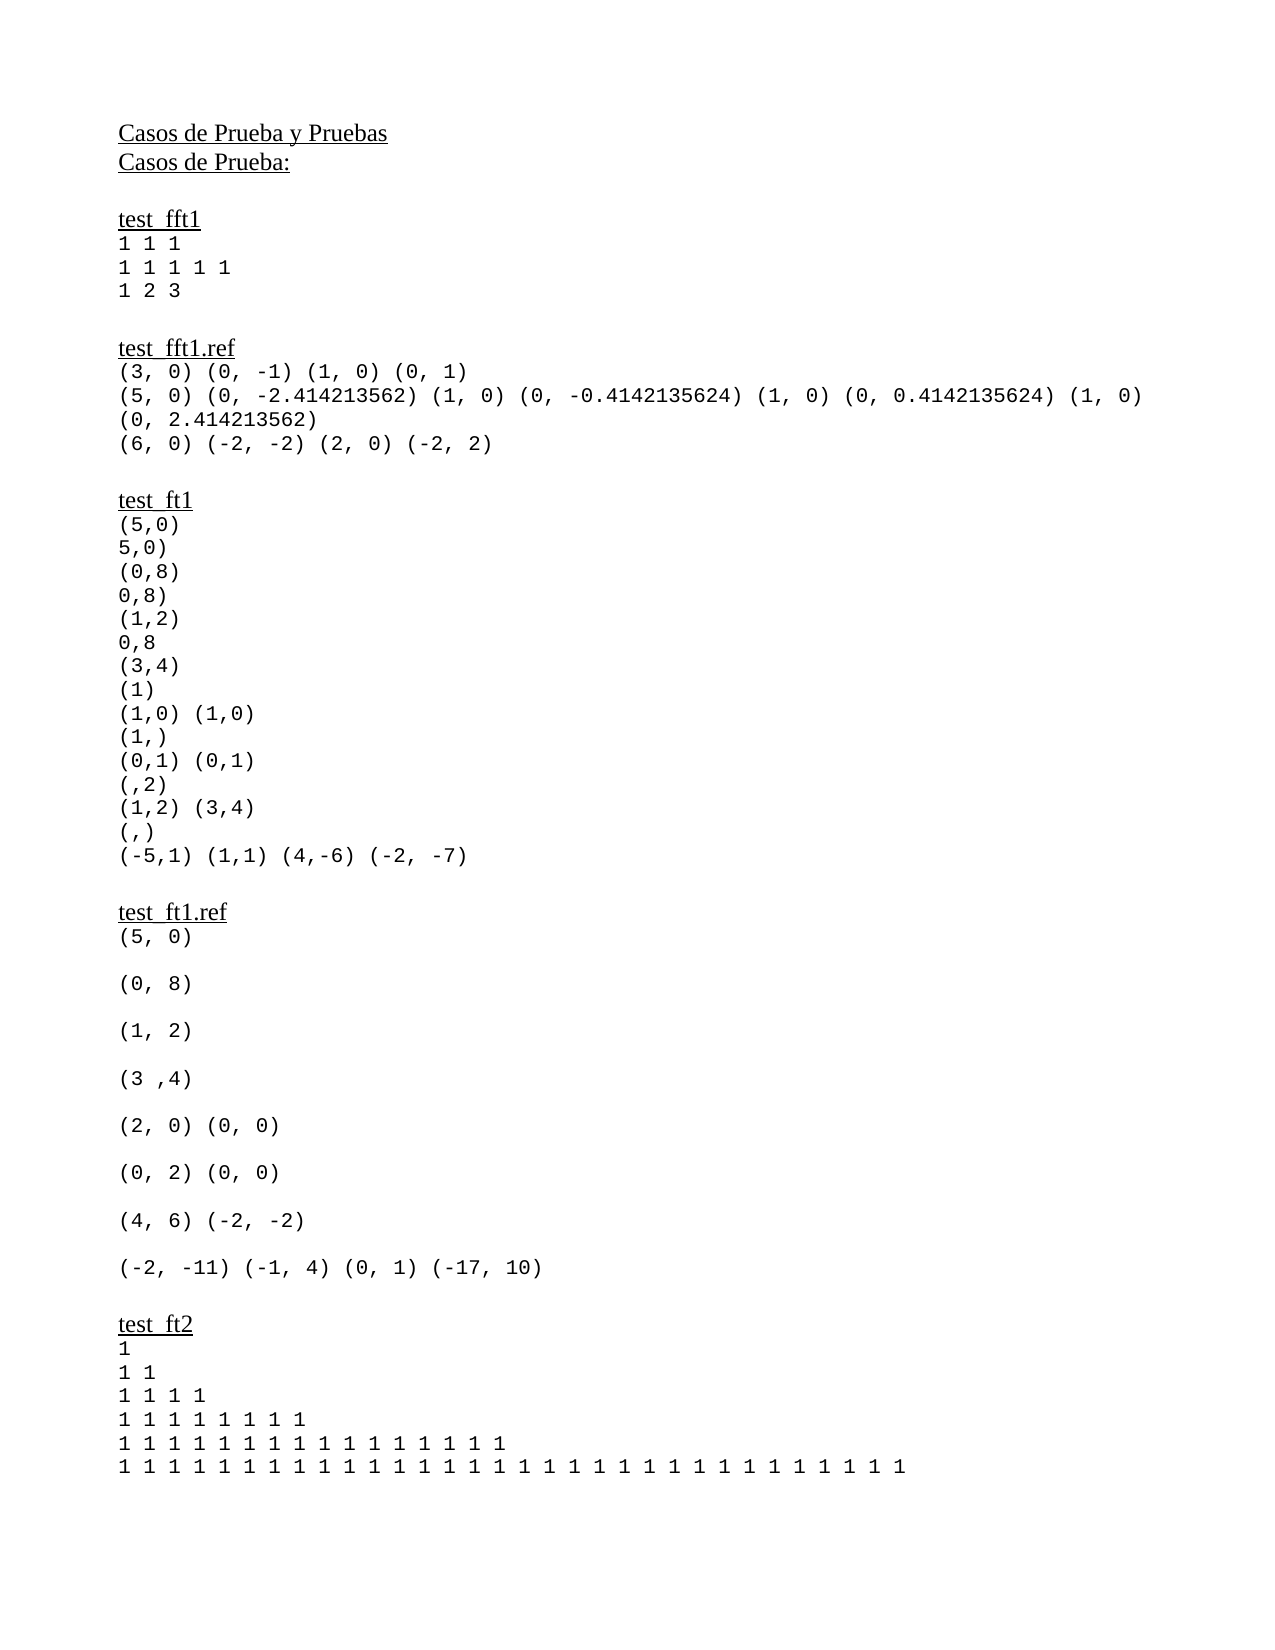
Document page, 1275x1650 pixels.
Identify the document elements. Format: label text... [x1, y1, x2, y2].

text (3 ,4) [118, 1068, 1157, 1091]
text (4, 6) (-2, -2) [118, 1209, 1157, 1233]
text 1 [118, 1338, 1157, 1362]
text (,2) [118, 774, 1157, 797]
text 1 1 1 1 1 1 1 1 [118, 1409, 1157, 1433]
text (1,0) (1,0) [118, 703, 1157, 726]
text test_ft2 [118, 1309, 1157, 1338]
text (5, 0) (0, -2.414213562) (1, 0) (0, -0.4142135624) (1, 0) (0, 0.4142135624) (1, 0) (0, 2.414213562) [118, 385, 1157, 432]
text Casos de Prueba y Pruebas [118, 118, 1157, 147]
text (2, 0) (0, 0) [118, 1115, 1157, 1139]
text 1 1 [118, 1362, 1157, 1385]
text (0, 8) [118, 973, 1157, 997]
text (-2, -11) (-1, 4) (0, 1) (-17, 10) [118, 1257, 1157, 1281]
text (1,2) (3,4) [118, 797, 1157, 821]
text (-5,1) (1,1) (4,-6) (-2, -7) [118, 845, 1157, 868]
text 1 1 1 1 [118, 1385, 1157, 1409]
text test_fft1.ref [118, 333, 1157, 362]
text (0,1) (0,1) [118, 750, 1157, 774]
text 1 1 1 1 1 1 1 1 1 1 1 1 1 1 1 1 [118, 1433, 1157, 1456]
text Casos de Prueba: [118, 147, 1157, 176]
text (5,0) [118, 514, 1157, 537]
text test_ft1.ref [118, 897, 1157, 926]
text (3,4) [118, 656, 1157, 679]
text 0,8 [118, 632, 1157, 656]
text 1 1 1 1 1 [118, 257, 1157, 280]
text (1,) [118, 726, 1157, 750]
text test_ft1 [118, 485, 1157, 514]
text (1) [118, 679, 1157, 703]
text 1 1 1 [118, 233, 1157, 257]
text (1, 2) [118, 1020, 1157, 1044]
text 1 1 1 1 1 1 1 1 1 1 1 1 1 1 1 1 1 1 1 1 1 1 1 1 1 1 1 1 1 1 1 1 [118, 1456, 1157, 1480]
text (5, 0) [118, 926, 1157, 949]
text (0,8) [118, 561, 1157, 584]
text 1 2 3 [118, 280, 1157, 304]
text (3, 0) (0, -1) (1, 0) (0, 1) [118, 362, 1157, 385]
text test_fft1 [118, 204, 1157, 233]
text (0, 2) (0, 0) [118, 1162, 1157, 1186]
text (1,2) [118, 608, 1157, 632]
text 0,8) [118, 584, 1157, 608]
text 5,0) [118, 537, 1157, 561]
text (6, 0) (-2, -2) (2, 0) (-2, 2) [118, 432, 1157, 456]
text (,) [118, 821, 1157, 845]
